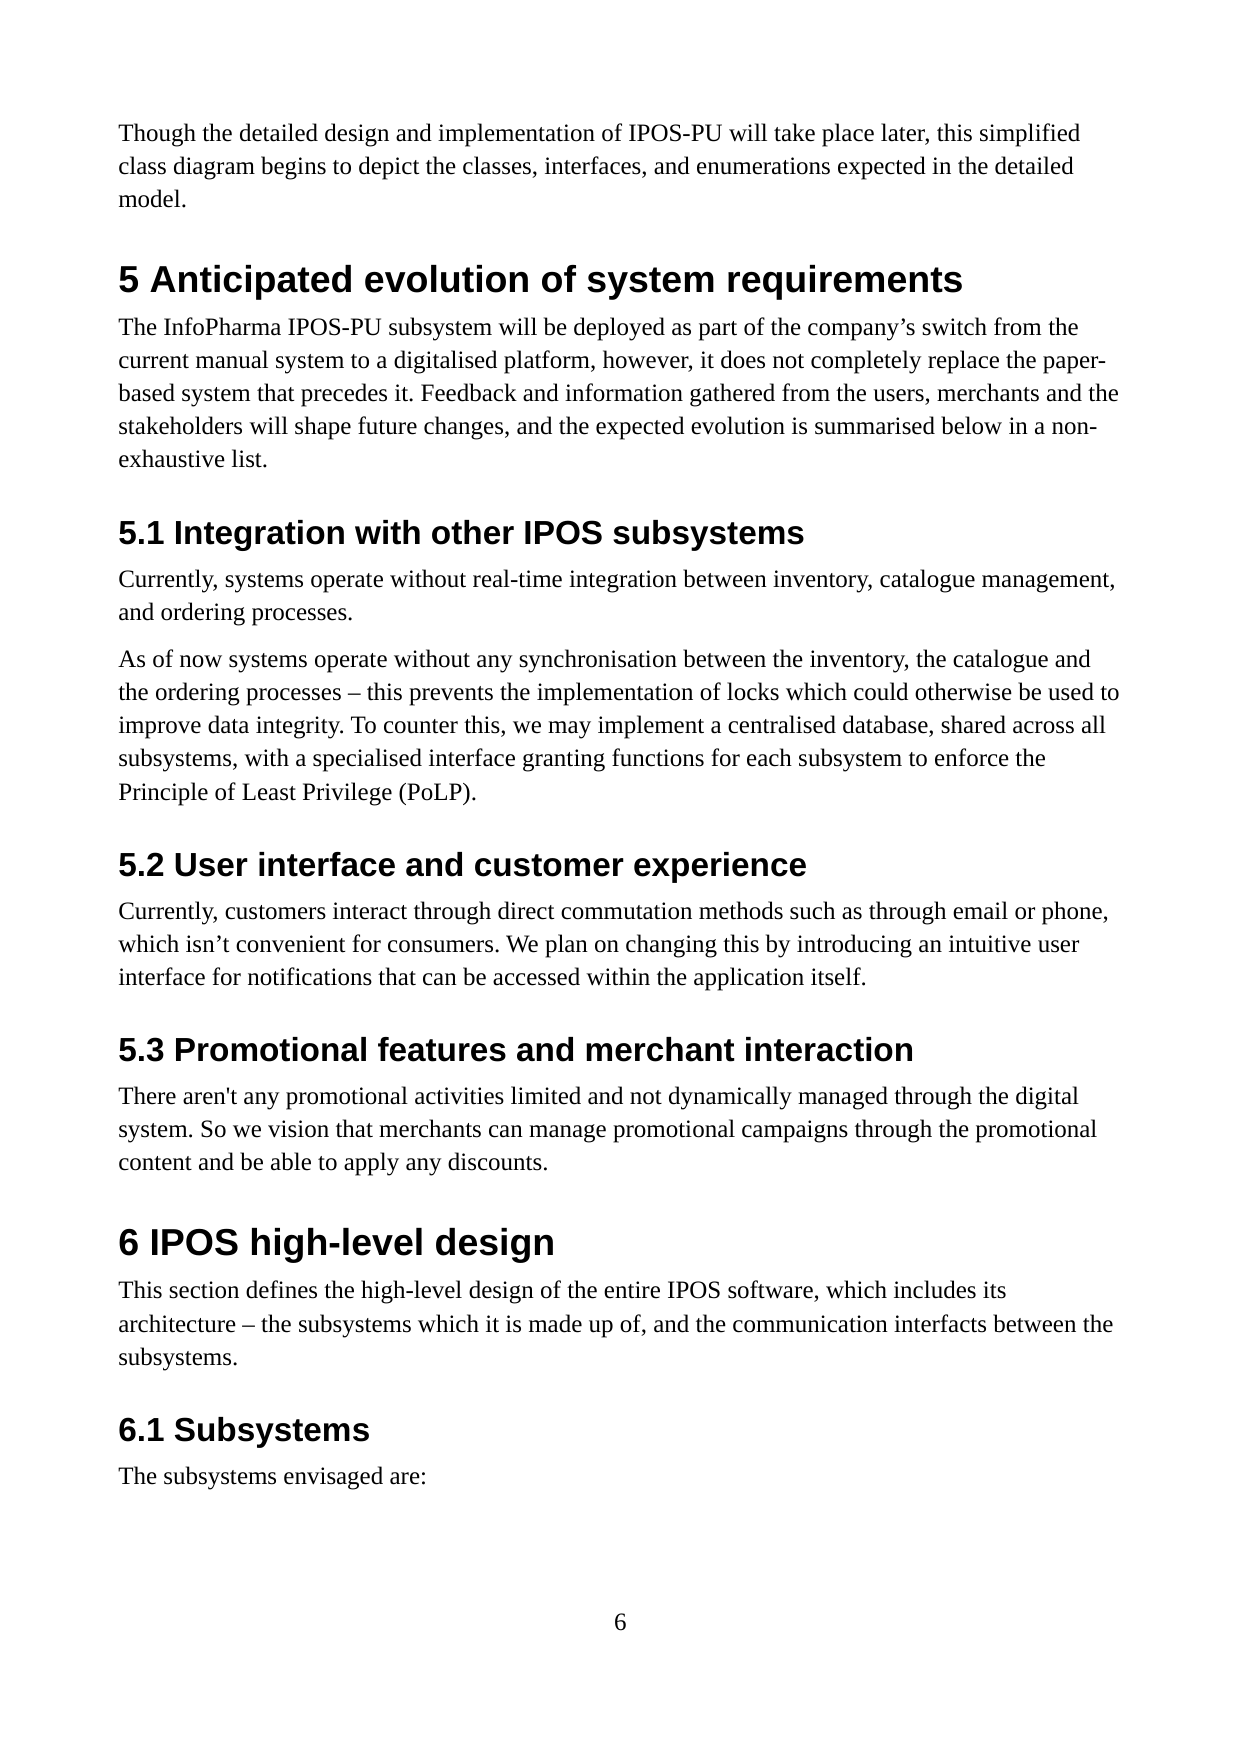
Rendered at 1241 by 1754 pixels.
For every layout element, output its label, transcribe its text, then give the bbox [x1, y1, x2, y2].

text The subsystems envisaged are: [118, 1461, 1122, 1490]
text This section defines the high-level design of the entire IPOS software, which includes its architecture – the subsystems which it is made up of, and the communication interfacts between the subsystems. [118, 1276, 1122, 1370]
text The InfoPharma IPOS-PU subsystem will be deployed as part of the company’s switch from the current manual system to a digitalised platform, however, it does not completely replace the paper-based system that precedes it. Feedback and information gathered from the users, merchants and the stakeholders will shape future changes, and the expected evolution is summarised below in a non-exhaustive list. [118, 312, 1122, 473]
text Though the detailed design and implementation of IPOS-PU will take place later, this simplified class diagram begins to depict the classes, interfaces, and enumerations expected in the detailed model. [118, 118, 1122, 213]
text Currently, systems operate without real-time integration between inventory, catalogue management, and ordering processes. [118, 564, 1122, 626]
subtitle Integration with other IPOS subsystems [118, 513, 1122, 551]
subtitle Promotional features and merchant interaction [118, 1030, 1122, 1069]
text There aren't any promotional activities limited and not dynamically managed through the digital system. So we vision that merchants can manage promotional campaigns through the promotional content and be able to apply any discounts. [118, 1081, 1122, 1176]
subtitle User interface and customer experience [118, 845, 1122, 883]
text Currently, customers interact through direct commutation methods such as through email or phone, which isn’t convenient for consumers. We plan on changing this by introducing an intuitive user interface for notifications that can be accessed within the application itself. [118, 896, 1122, 991]
subtitle Anticipated evolution of system requirements [118, 257, 1122, 300]
subtitle Subsystems [118, 1410, 1122, 1448]
subtitle IPOS high-level design [118, 1220, 1122, 1263]
text ​As of now systems operate without any synchronisation between the inventory, the catalogue and the ordering processes – this prevents the implementation of locks which could otherwise be used to improve data integrity. To counter this, we may implement a centralised database, shared across all subsystems, with a specialised interface granting functions for each subsystem to enforce the Principle of Least Privilege (PoLP). [118, 644, 1122, 805]
